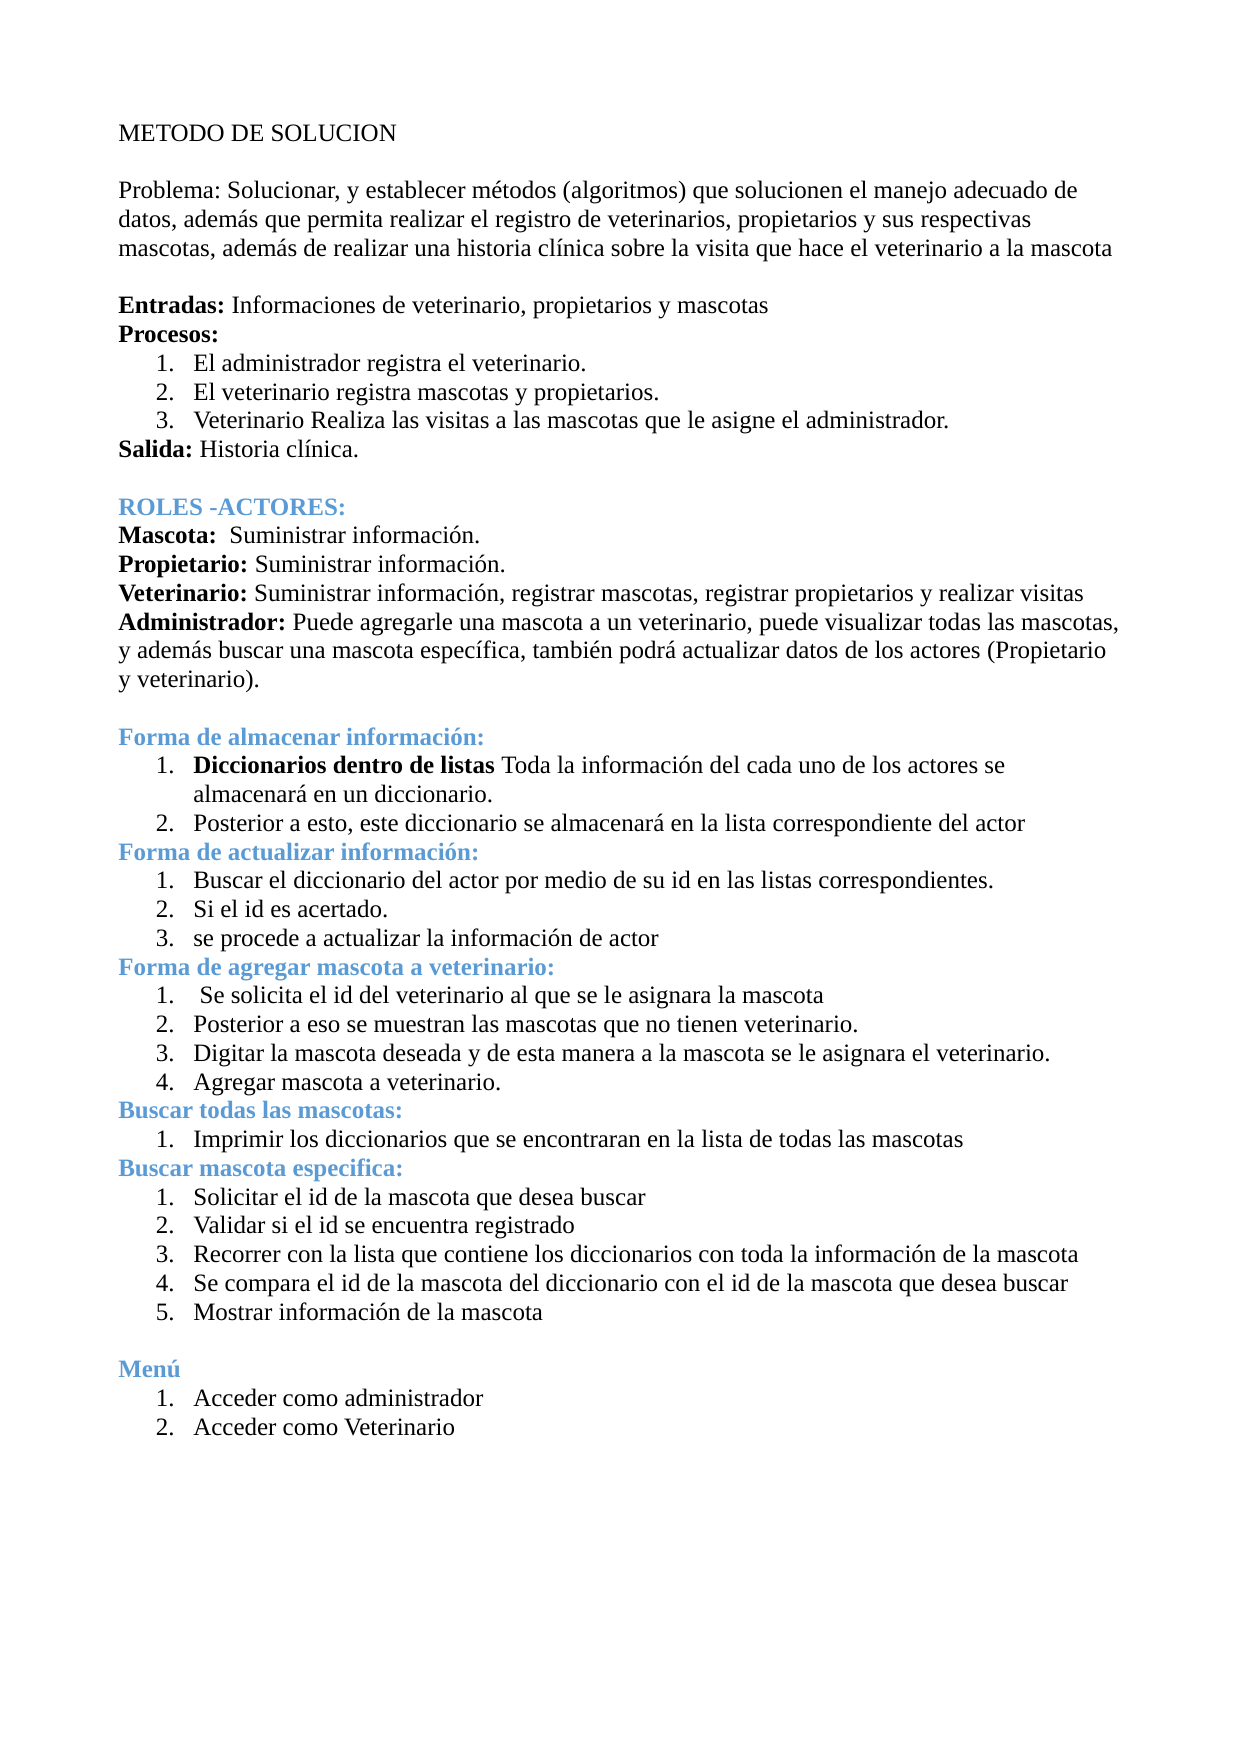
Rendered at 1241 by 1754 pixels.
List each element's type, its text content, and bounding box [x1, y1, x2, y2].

text Entradas: Informaciones de veterinario, propietarios y mascotas [118, 291, 1122, 319]
text Buscar todas las mascotas: [118, 1096, 1122, 1124]
list Mostrar información de la mascota [156, 1297, 1122, 1326]
text Buscar mascota especifica: [118, 1153, 1122, 1182]
list Recorrer con la lista que contiene los diccionarios con toda la información de la mascota [156, 1239, 1122, 1268]
text ROLES -ACTORES: [118, 492, 1122, 521]
list Acceder como administrador [156, 1383, 1122, 1412]
text Forma de almacenar información: [118, 722, 1122, 751]
text Procesos: [118, 319, 1122, 348]
list Veterinario Realiza las visitas a las mascotas que le asigne el administrador. [156, 406, 1122, 434]
text METODO DE SOLUCION [118, 118, 1122, 147]
text Problema: Solucionar, y establecer métodos (algoritmos) que solucionen el manejo adecuado de datos, además que permita realizar el registro de veterinarios, propietarios y sus respectivas mascotas, además de realizar una historia clínica sobre la visita que hace el veterinario a la mascota [118, 176, 1122, 262]
list se procede a actualizar la información de actor [156, 923, 1122, 952]
list Diccionarios dentro de listas Toda la información del cada uno de los actores se almacenará en un diccionario. [156, 751, 1122, 808]
list El veterinario registra mascotas y propietarios. [156, 377, 1122, 406]
list El administrador registra el veterinario. [156, 348, 1122, 377]
list Acceder como Veterinario [156, 1412, 1122, 1441]
text Administrador: Puede agregarle una mascota a un veterinario, puede visualizar todas las mascotas, y además buscar una mascota específica, también podrá actualizar datos de los actores (Propietario y veterinario). [118, 607, 1122, 693]
list Se solicita el id del veterinario al que se le asignara la mascota [156, 981, 1122, 1009]
text Salida: Historia clínica. [118, 434, 1122, 463]
text Menú [118, 1354, 1122, 1383]
list Posterior a esto, este diccionario se almacenará en la lista correspondiente del actor [156, 808, 1122, 837]
list Agregar mascota a veterinario. [156, 1067, 1122, 1096]
list Se compara el id de la mascota del diccionario con el id de la mascota que desea buscar [156, 1268, 1122, 1297]
text Forma de actualizar información: [118, 837, 1122, 866]
list Solicitar el id de la mascota que desea buscar [156, 1182, 1122, 1211]
list Si el id es acertado. [156, 894, 1122, 923]
list Validar si el id se encuentra registrado [156, 1211, 1122, 1239]
list Buscar el diccionario del actor por medio de su id en las listas correspondientes. [156, 866, 1122, 894]
list Posterior a eso se muestran las mascotas que no tienen veterinario. [156, 1009, 1122, 1038]
text Propietario: Suministrar información. [118, 549, 1122, 578]
list Digitar la mascota deseada y de esta manera a la mascota se le asignara el veterinario. [156, 1038, 1122, 1067]
list Imprimir los diccionarios que se encontraran en la lista de todas las mascotas [156, 1124, 1122, 1153]
text Mascota: Suministrar información. [118, 521, 1122, 549]
text Veterinario: Suministrar información, registrar mascotas, registrar propietarios y realizar visitas [118, 578, 1122, 607]
text Forma de agregar mascota a veterinario: [118, 952, 1122, 981]
